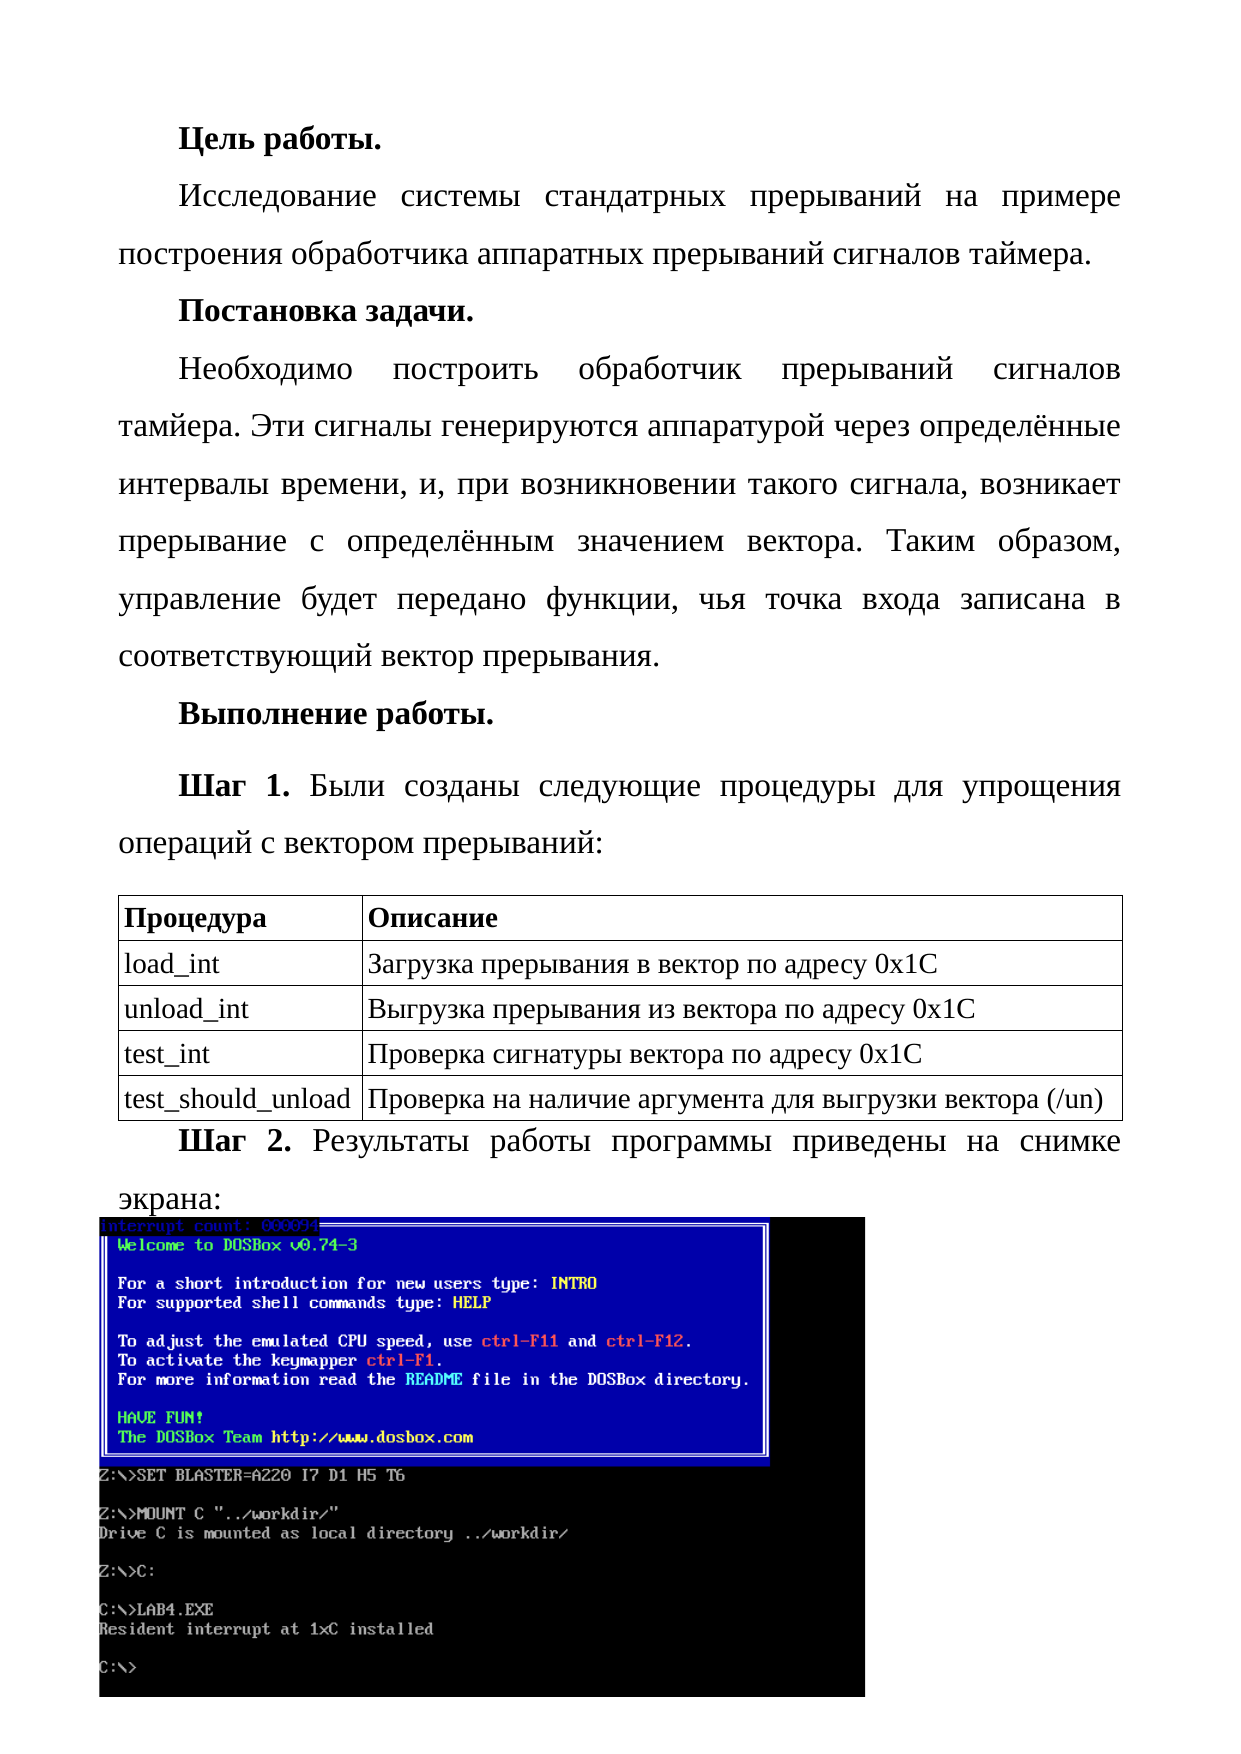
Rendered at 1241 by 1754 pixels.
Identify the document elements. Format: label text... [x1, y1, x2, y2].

table_cell Проверка сигнатуры вектора по адресу 0x1C [363, 1031, 1122, 1075]
table_cell load_int [119, 941, 362, 985]
text Необходимо построить обработчик прерываний сигналов тамйера. Эти сигналы генерируются аппаратурой через определённые интервалы времени, и, при возникновении такого сигнала, возникает прерывание с определённым значением вектора. Таким образом, управление будет передано функции, чья точка входа записана в соответствующий вектор прерывания. [118, 348, 1122, 674]
text Цель работы. [118, 118, 1122, 156]
table_cell Проверка на наличие аргумента для выгрузки вектора (/un) [363, 1076, 1122, 1120]
text Исследование системы стандатрных прерываний на примере построения обработчика аппаратных прерываний сигналов таймера. [118, 176, 1122, 271]
table_header Процедура [119, 896, 362, 940]
text Шаг 1. Были созданы следующие процедуры для упрощения операций с вектором прерываний: [118, 765, 1122, 861]
table_cell Загрузка прерывания в вектор по адресу 0x1C [363, 941, 1122, 985]
table_cell Выгрузка прерывания из вектора по адресу 0x1C [363, 986, 1122, 1030]
table_cell unload_int [119, 986, 362, 1030]
table_cell test_should_unload [119, 1076, 362, 1120]
text Шаг 2. Результаты работы программы приведены на снимке экрана: [118, 1121, 1122, 1216]
picture [99, 1217, 865, 1697]
table_cell test_int [119, 1031, 362, 1075]
text Выполнение работы. [118, 693, 1122, 731]
text Постановка задачи. [118, 291, 1122, 329]
table_header Описание [363, 896, 1122, 940]
